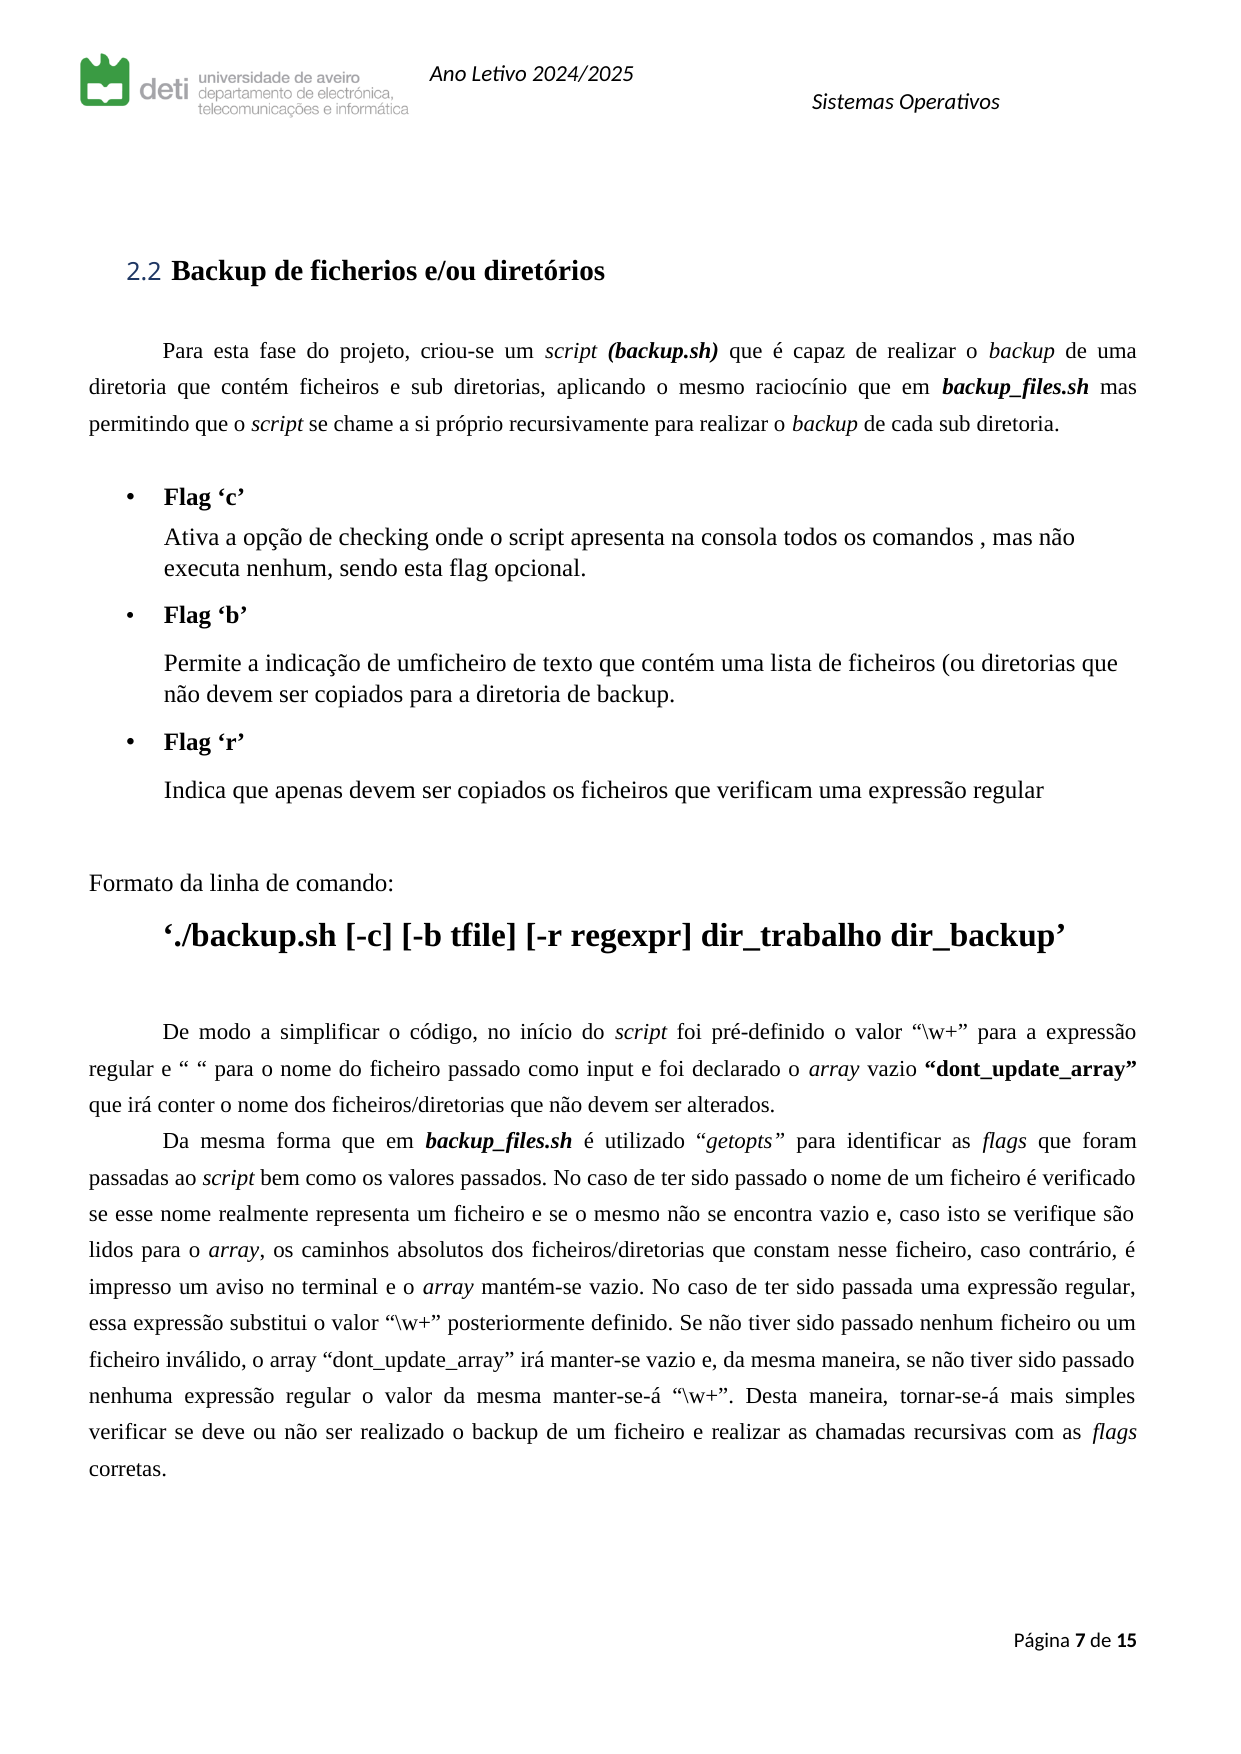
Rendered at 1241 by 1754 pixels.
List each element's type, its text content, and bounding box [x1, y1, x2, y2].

list Ativa a opção de checking onde o script apresenta na consola todos os comandos , mas não executa nenhum, sendo esta flag opcional. [126, 522, 1137, 582]
text Para esta fase do projeto, criou-se um script (backup.sh) que é capaz de realizar o backup de uma diretoria que contém ficheiros e sub diretorias, aplicando o mesmo raciocínio que em backup_files.sh mas permitindo que o script se chame a si próprio recursivamente para realizar o backup de cada sub diretoria. [89, 337, 1137, 436]
list Permite a indicação de umficheiro de texto que contém uma lista de ficheiros (ou diretorias que não devem ser copiados para a diretoria de backup. [126, 648, 1137, 708]
subtitle Backup de ficherios e/ou diretórios [126, 253, 1137, 287]
text De modo a simplificar o código, no início do script foi pré-definido o valor “\w+” para a expressão regular e “ “ para o nome do ficheiro passado como input e foi declarado o array vazio “dont_update_array” que irá conter o nome dos ficheiros/diretorias que não devem ser alterados. [89, 1018, 1137, 1117]
text Formato da linha de comando: [89, 868, 1137, 896]
list Indica que apenas devem ser copiados os ficheiros que verificam uma expressão regular [126, 775, 1137, 803]
list Flag ‘c’ [126, 482, 1137, 511]
list Flag ‘b’ [126, 601, 1137, 629]
picture [78, 48, 410, 118]
text ‘./backup.sh [-c] [-b tfile] [-r regexpr] dir_trabalho dir_backup’ [89, 915, 1137, 954]
text Da mesma forma que em backup_files.sh é utilizado “getopts” para identificar as flags que foram passadas ao script bem como os valores passados. No caso de ter sido passado o nome de um ficheiro é verificado se esse nome realmente representa um ficheiro e se o mesmo não se encontra vazio e, caso isto se verifique são lidos para o array, os caminhos absolutos dos ficheiros/diretorias que constam nesse ficheiro, caso contrário, é impresso um aviso no terminal e o array mantém-se vazio. No caso de ter sido passada uma expressão regular, essa expressão substitui o valor “\w+” posteriormente definido. Se não tiver sido passado nenhum ficheiro ou um ficheiro inválido, o array “dont_update_array” irá manter-se vazio e, da mesma maneira, se não tiver sido passado nenhuma expressão regular o valor da mesma manter-se-á “\w+”. Desta maneira, tornar-se-á mais simples verificar se deve ou não ser realizado o backup de um ficheiro e realizar as chamadas recursivas com as flags corretas. [89, 1127, 1137, 1481]
list Flag ‘r’ [126, 727, 1137, 756]
